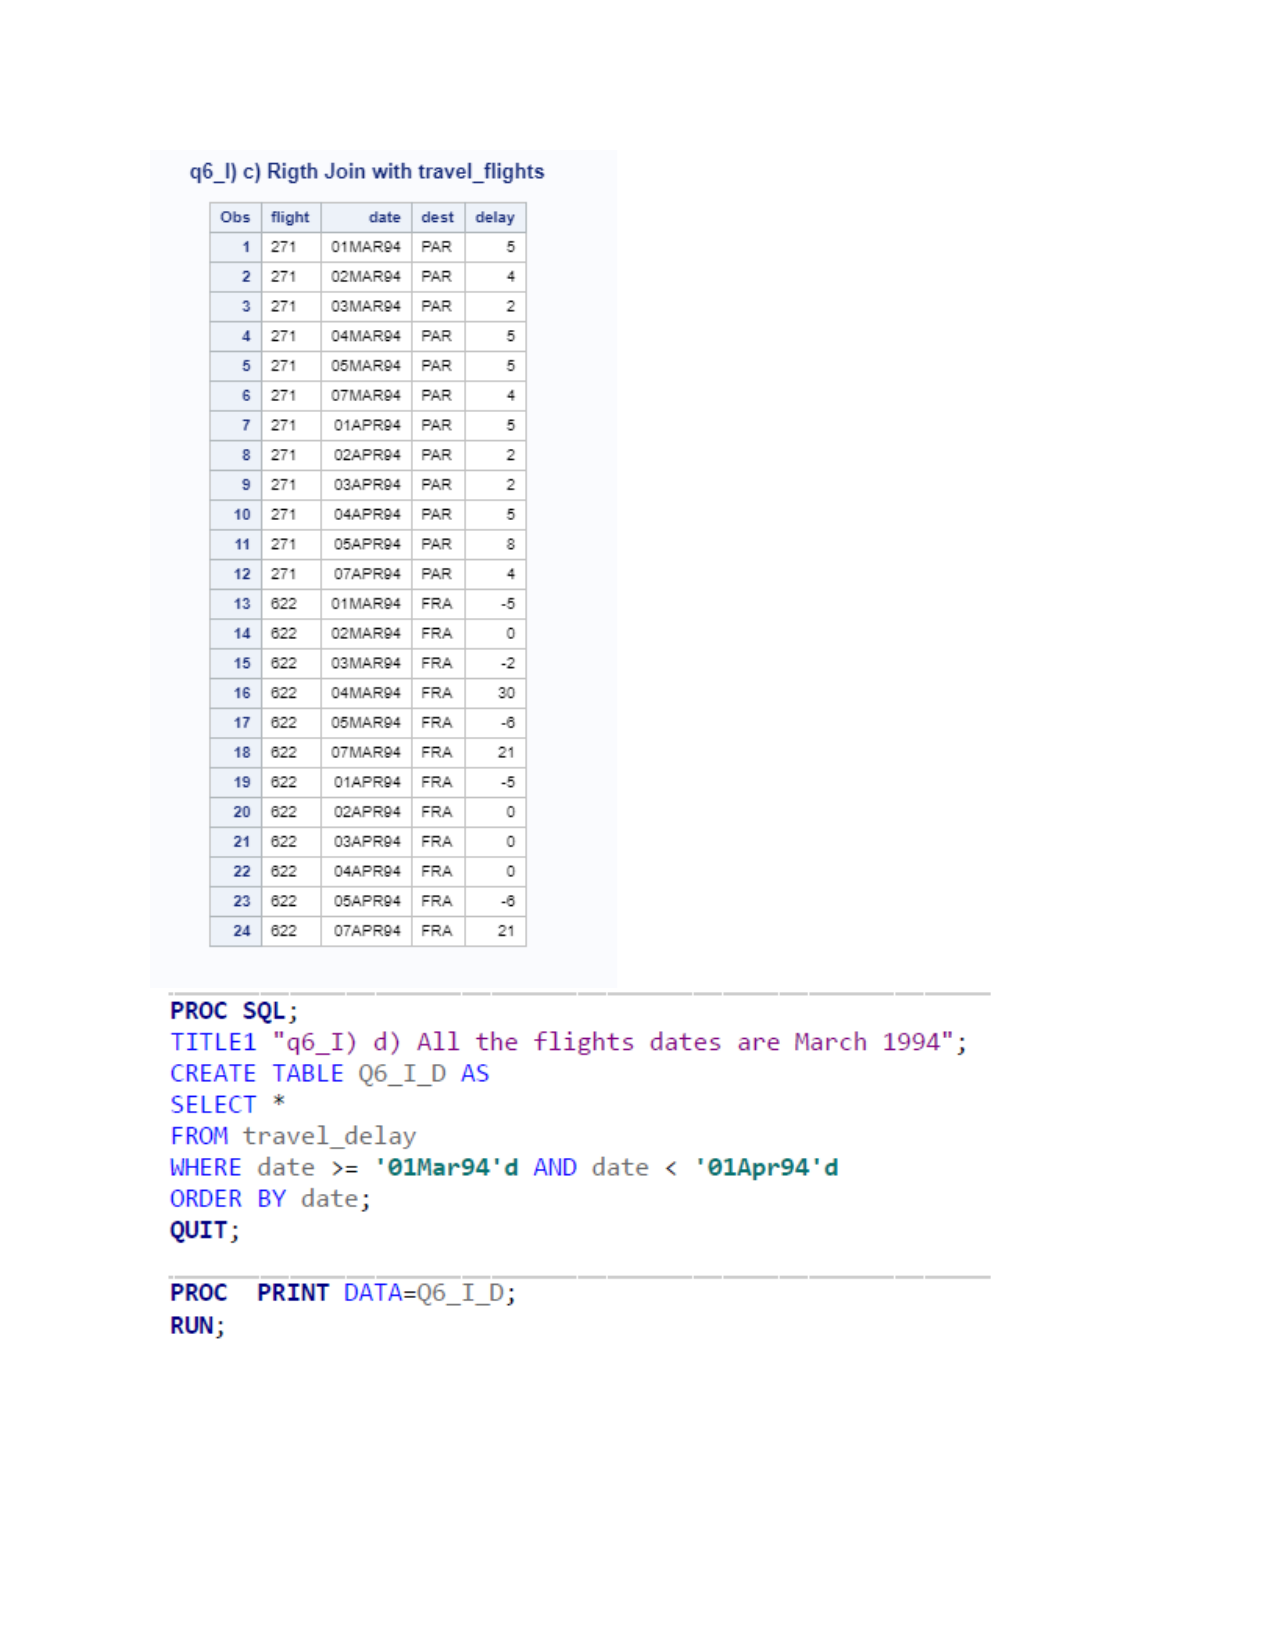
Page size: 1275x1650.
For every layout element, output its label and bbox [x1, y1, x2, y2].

picture [150, 991, 991, 1359]
picture [150, 150, 618, 988]
